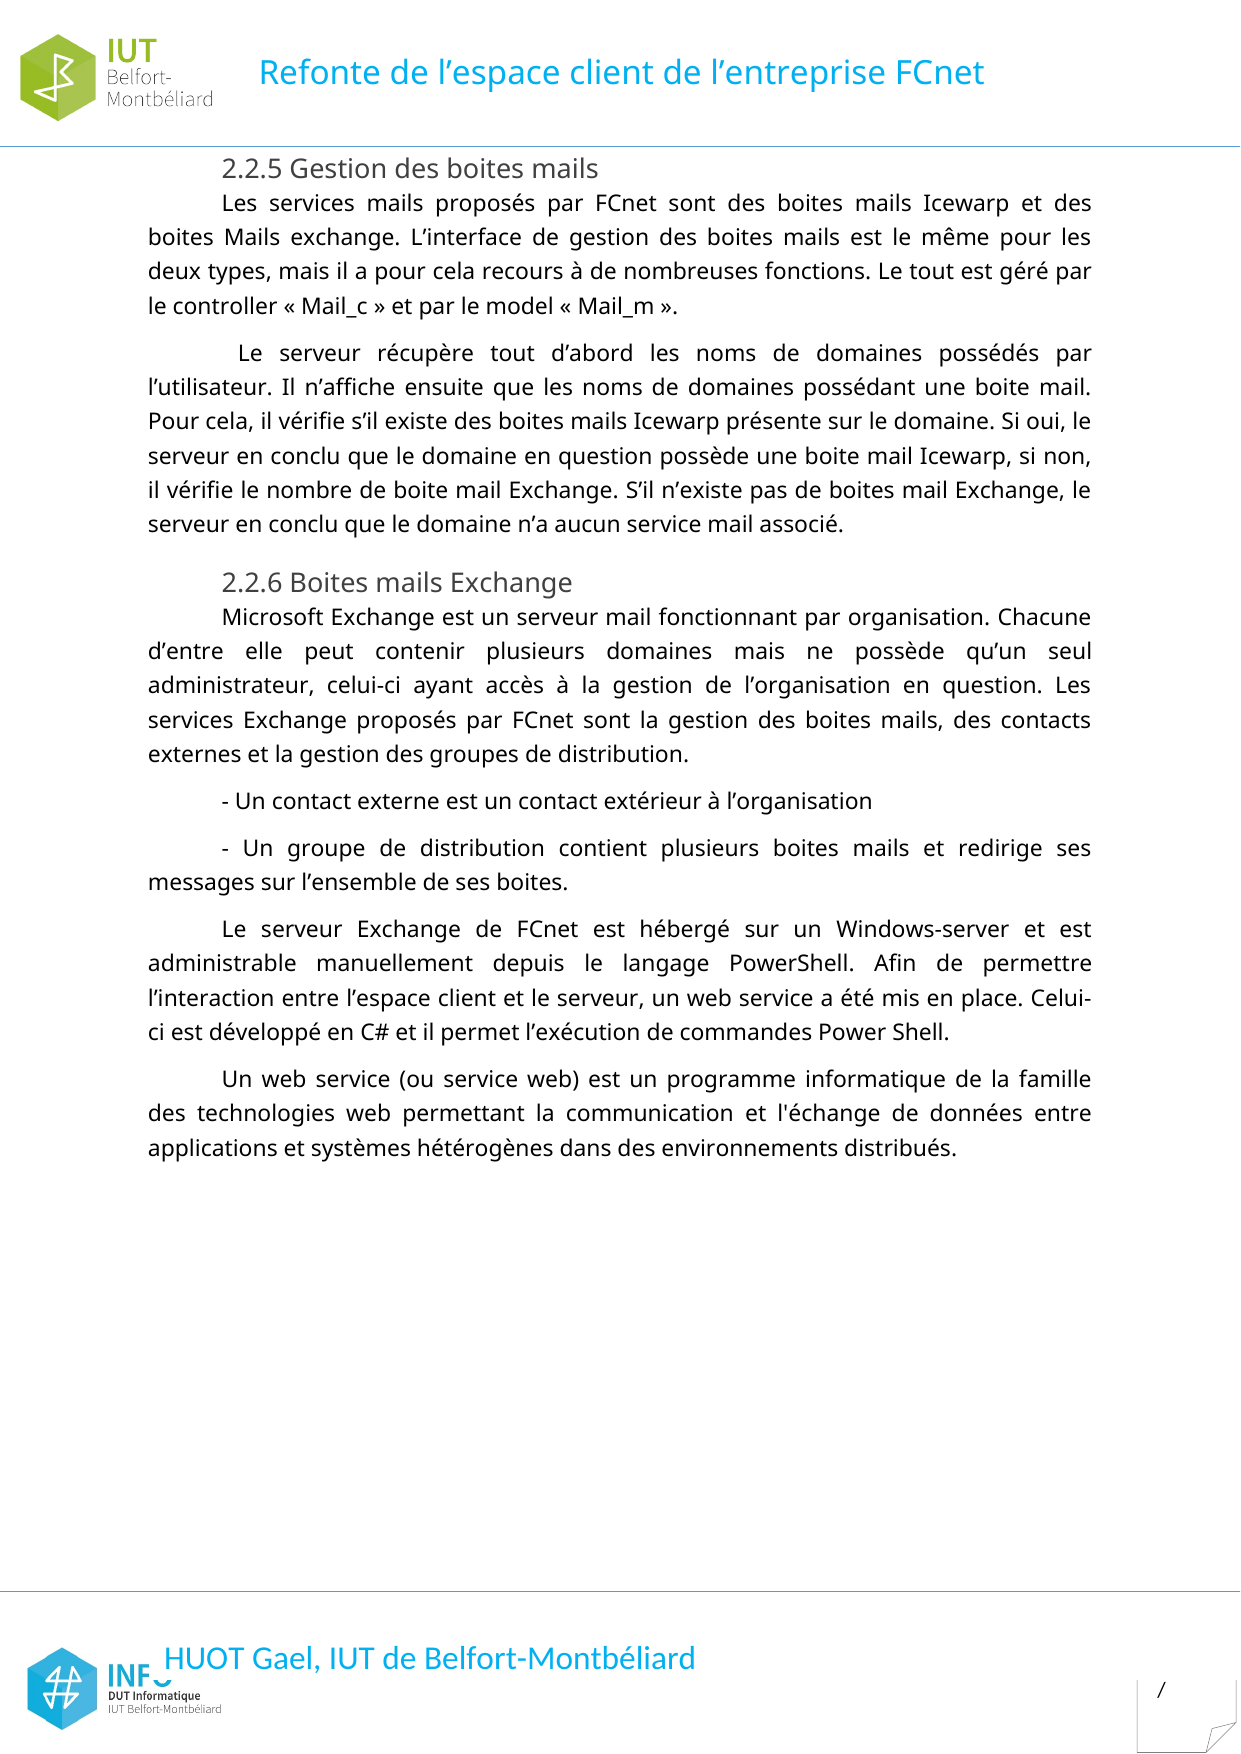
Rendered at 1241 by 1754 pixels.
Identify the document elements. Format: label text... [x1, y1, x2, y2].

subtitle 2.2.5 Gestion des boites mails [148, 150, 1093, 187]
text Les services mails proposés par FCnet sont des boites mails Icewarp et des boites Mails exchange. L’interface de gestion des boites mails est le même pour les deux types, mais il a pour cela recours à de nombreuses fonctions. Le tout est géré par le controller « Mail_c » et par le model « Mail_m ». [148, 187, 1093, 321]
text Le serveur récupère tout d’abord les noms de domaines possédés par l’utilisateur. Il n’affiche ensuite que les noms de domaines possédant une boite mail. Pour cela, il vérifie s’il existe des boites mails Icewarp présente sur le domaine. Si oui, le serveur en conclu que le domaine en question possède une boite mail Icewarp, si non, il vérifie le nombre de boite mail Exchange. S’il n’existe pas de boites mail Exchange, le serveur en conclu que le domaine n’a aucun service mail associé. [148, 337, 1093, 540]
text Microsoft Exchange est un serveur mail fonctionnant par organisation. Chacune d’entre elle peut contenir plusieurs domaines mais ne possède qu’un seul administrateur, celui-ci ayant accès à la gestion de l’organisation en question. Les services Exchange proposés par FCnet sont la gestion des boites mails, des contacts externes et la gestion des groupes de distribution. [148, 601, 1093, 769]
subtitle 2.2.6 Boites mails Exchange [148, 564, 1093, 601]
text Le serveur Exchange de FCnet est hébergé sur un Windows-server et est administrable manuellement depuis le langage PowerShell. Afin de permettre l’interaction entre l’espace client et le serveur, un web service a été mis en place. Celui-ci est développé en C# et il permet l’exécution de commandes Power Shell. [148, 913, 1093, 1047]
text Un web service (ou service web) est un programme informatique de la famille des technologies web permettant la communication et l'échange de données entre applications et systèmes hétérogènes dans des environnements distribués. [148, 1063, 1093, 1163]
text - Un contact externe est un contact extérieur à l’organisation [148, 785, 1093, 816]
text - Un groupe de distribution contient plusieurs boites mails et redirige ses messages sur l’ensemble de ses boites. [148, 832, 1093, 897]
